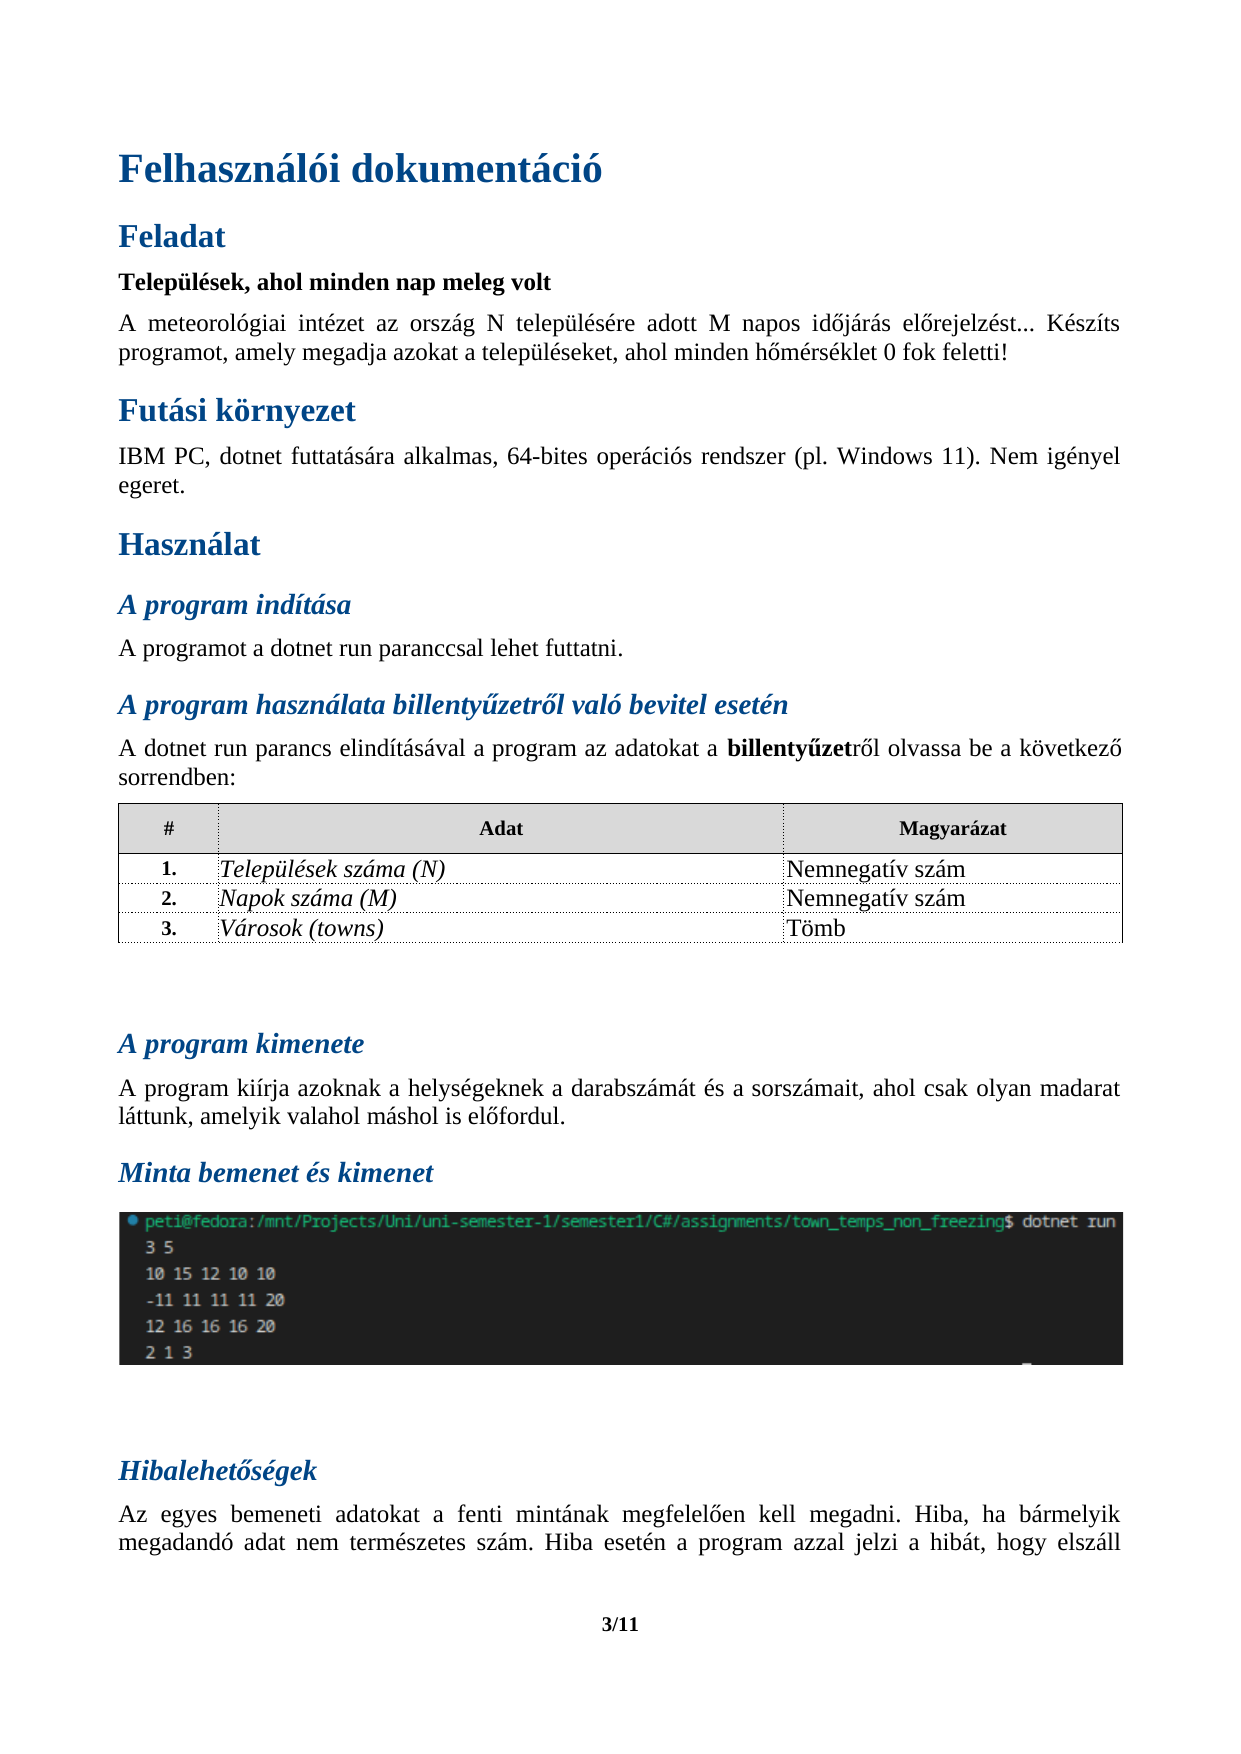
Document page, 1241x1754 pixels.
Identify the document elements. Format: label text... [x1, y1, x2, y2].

subtitle Minta bemenet és kimenet [118, 1155, 1122, 1189]
text A dotnet run parancs elindításával a program az adatokat a billentyűzetről olvassa be a következő sorrendben: [118, 733, 1122, 791]
table_cell 1. [119, 854, 219, 882]
text Települések, ahol minden nap meleg volt [118, 267, 1122, 296]
text A program kiírja azoknak a helységeknek a darabszámát és a sorszámait, ahol csak olyan madarat láttunk, amelyik valahol máshol is előfordul. [118, 1073, 1122, 1130]
text A programot a dotnet run paranccsal lehet futtatni. [118, 633, 1122, 662]
table_cell 3. [119, 912, 219, 942]
text A meteorológiai intézet az ország N településére adott M napos időjárás előrejelzést... Készíts programot, amely megadja azokat a településeket, ahol minden hőmérséklet 0 fok feletti! [118, 308, 1122, 366]
table_cell Nemnegatív szám [783, 854, 1122, 882]
subtitle Felhasználói dokumentáció [118, 143, 1122, 191]
table_header # [119, 804, 219, 853]
table_cell Települések száma (N) [219, 854, 783, 882]
subtitle Feladat [118, 216, 1122, 254]
picture [119, 1212, 1124, 1365]
table_header Adat [219, 804, 783, 853]
subtitle A program indítása [118, 587, 1122, 621]
text Az egyes bemeneti adatokat a fenti mintának megfelelően kell megadni. Hiba, ha bármelyik megadandó adat nem természetes szám. Hiba esetén a program azzal jelzi a hibát, hogy elszáll [118, 1499, 1122, 1556]
table_cell 2. [119, 883, 219, 912]
table_cell Városok (towns) [219, 912, 783, 942]
subtitle Használat [118, 524, 1122, 562]
table_cell Tömb [783, 912, 1122, 942]
table_header Magyarázat [783, 804, 1122, 853]
subtitle A program használata billentyűzetről való bevitel esetén [118, 687, 1122, 721]
subtitle Hibalehetőségek [118, 1453, 1122, 1486]
table_cell Nemnegatív szám [783, 883, 1122, 912]
table_cell Napok száma (M) [219, 883, 783, 912]
subtitle A program kimenete [118, 1027, 1122, 1060]
text IBM PC, dotnet futtatására alkalmas, 64-bites operációs rendszer (pl. Windows 11). Nem igényel egeret. [118, 441, 1122, 499]
subtitle Futási környezet [118, 391, 1122, 429]
